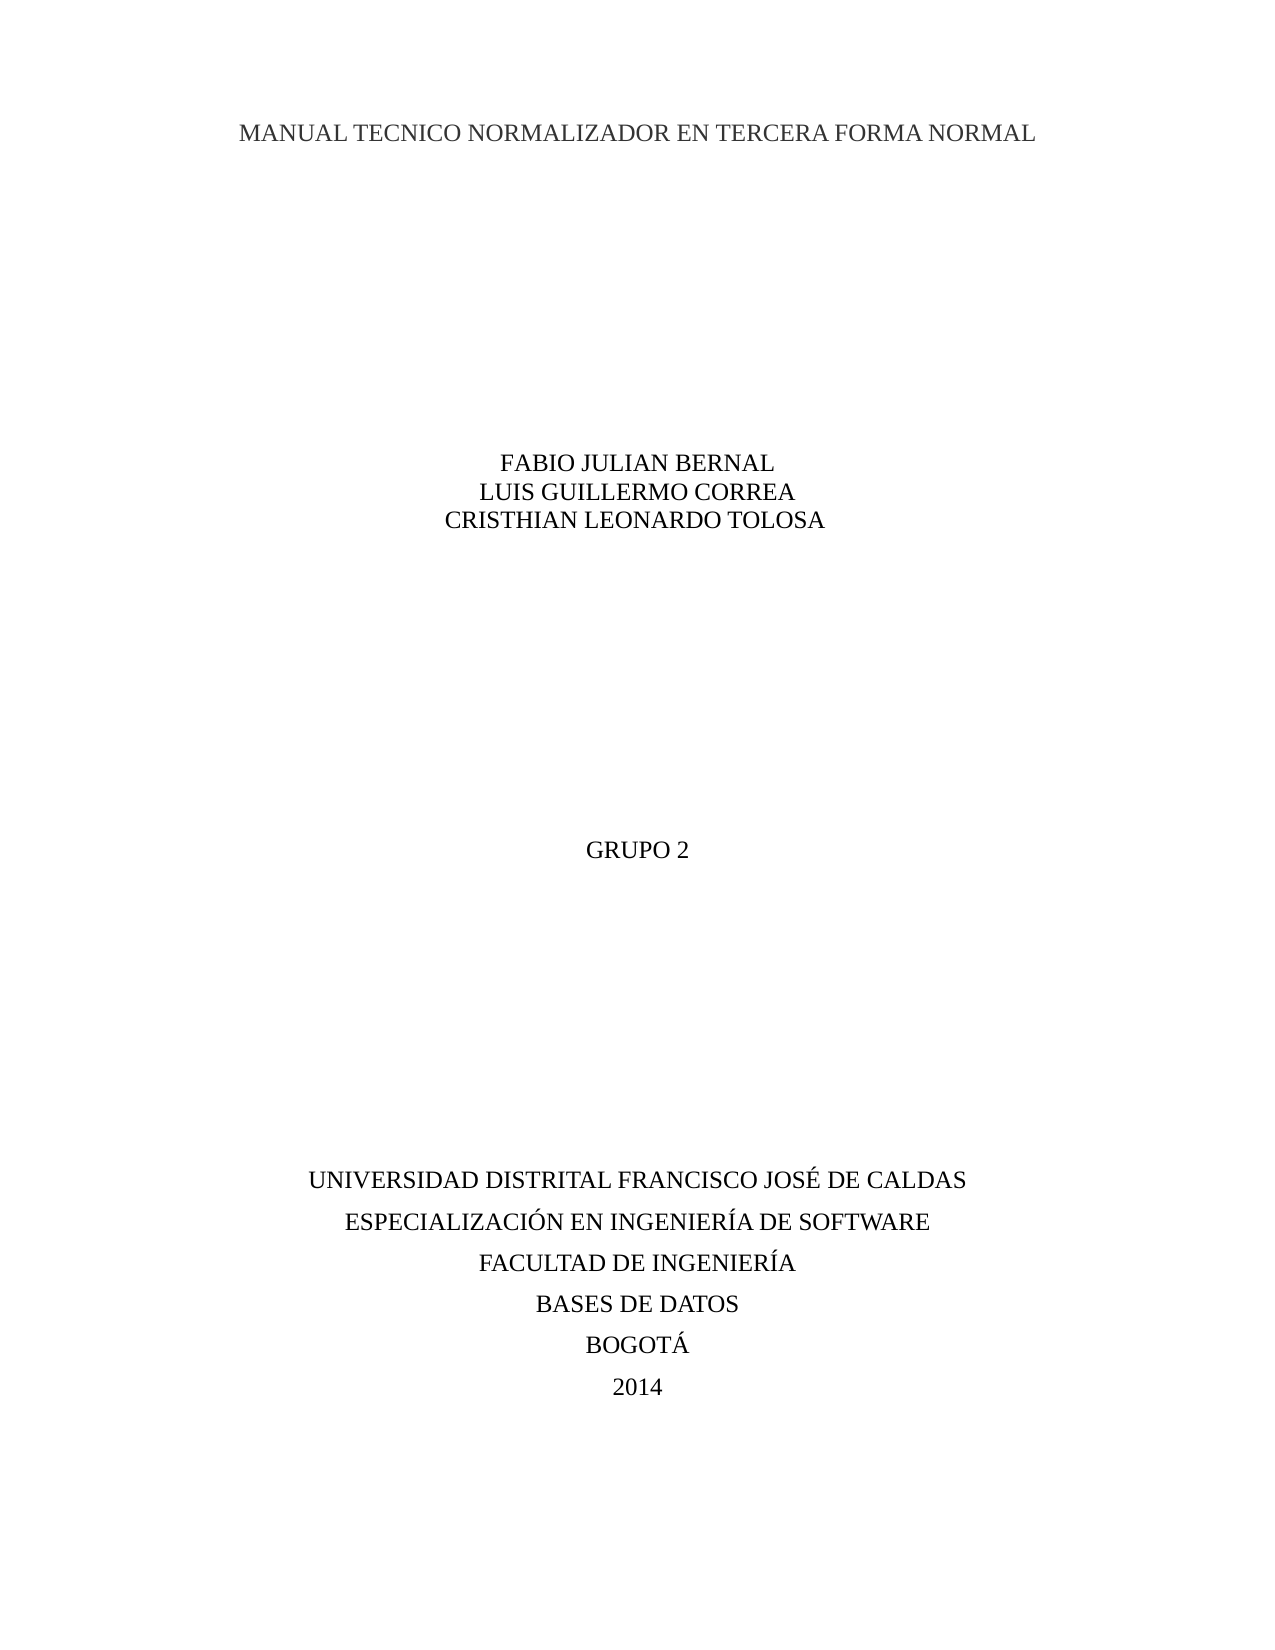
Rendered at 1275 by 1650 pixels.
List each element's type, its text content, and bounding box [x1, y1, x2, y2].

text BASES DE DATOS [118, 1289, 1157, 1318]
text FABIO JULIAN BERNAL [118, 448, 1157, 477]
text ESPECIALIZACIÓN EN INGENIERÍA DE SOFTWARE [118, 1207, 1157, 1236]
text LUIS GUILLERMO CORREA [118, 477, 1157, 506]
text 2014 [118, 1372, 1157, 1401]
text CRISTHIAN LEONARDO TOLOSA [118, 506, 1157, 534]
text UNIVERSIDAD DISTRITAL FRANCISCO JOSÉ DE CALDAS [118, 1166, 1157, 1194]
text FACULTAD DE INGENIERÍA [118, 1248, 1157, 1277]
text BOGOTÁ [118, 1331, 1157, 1359]
text MANUAL TECNICO NORMALIZADOR EN TERCERA FORMA NORMAL [118, 118, 1157, 147]
text GRUPO 2 [118, 836, 1157, 864]
